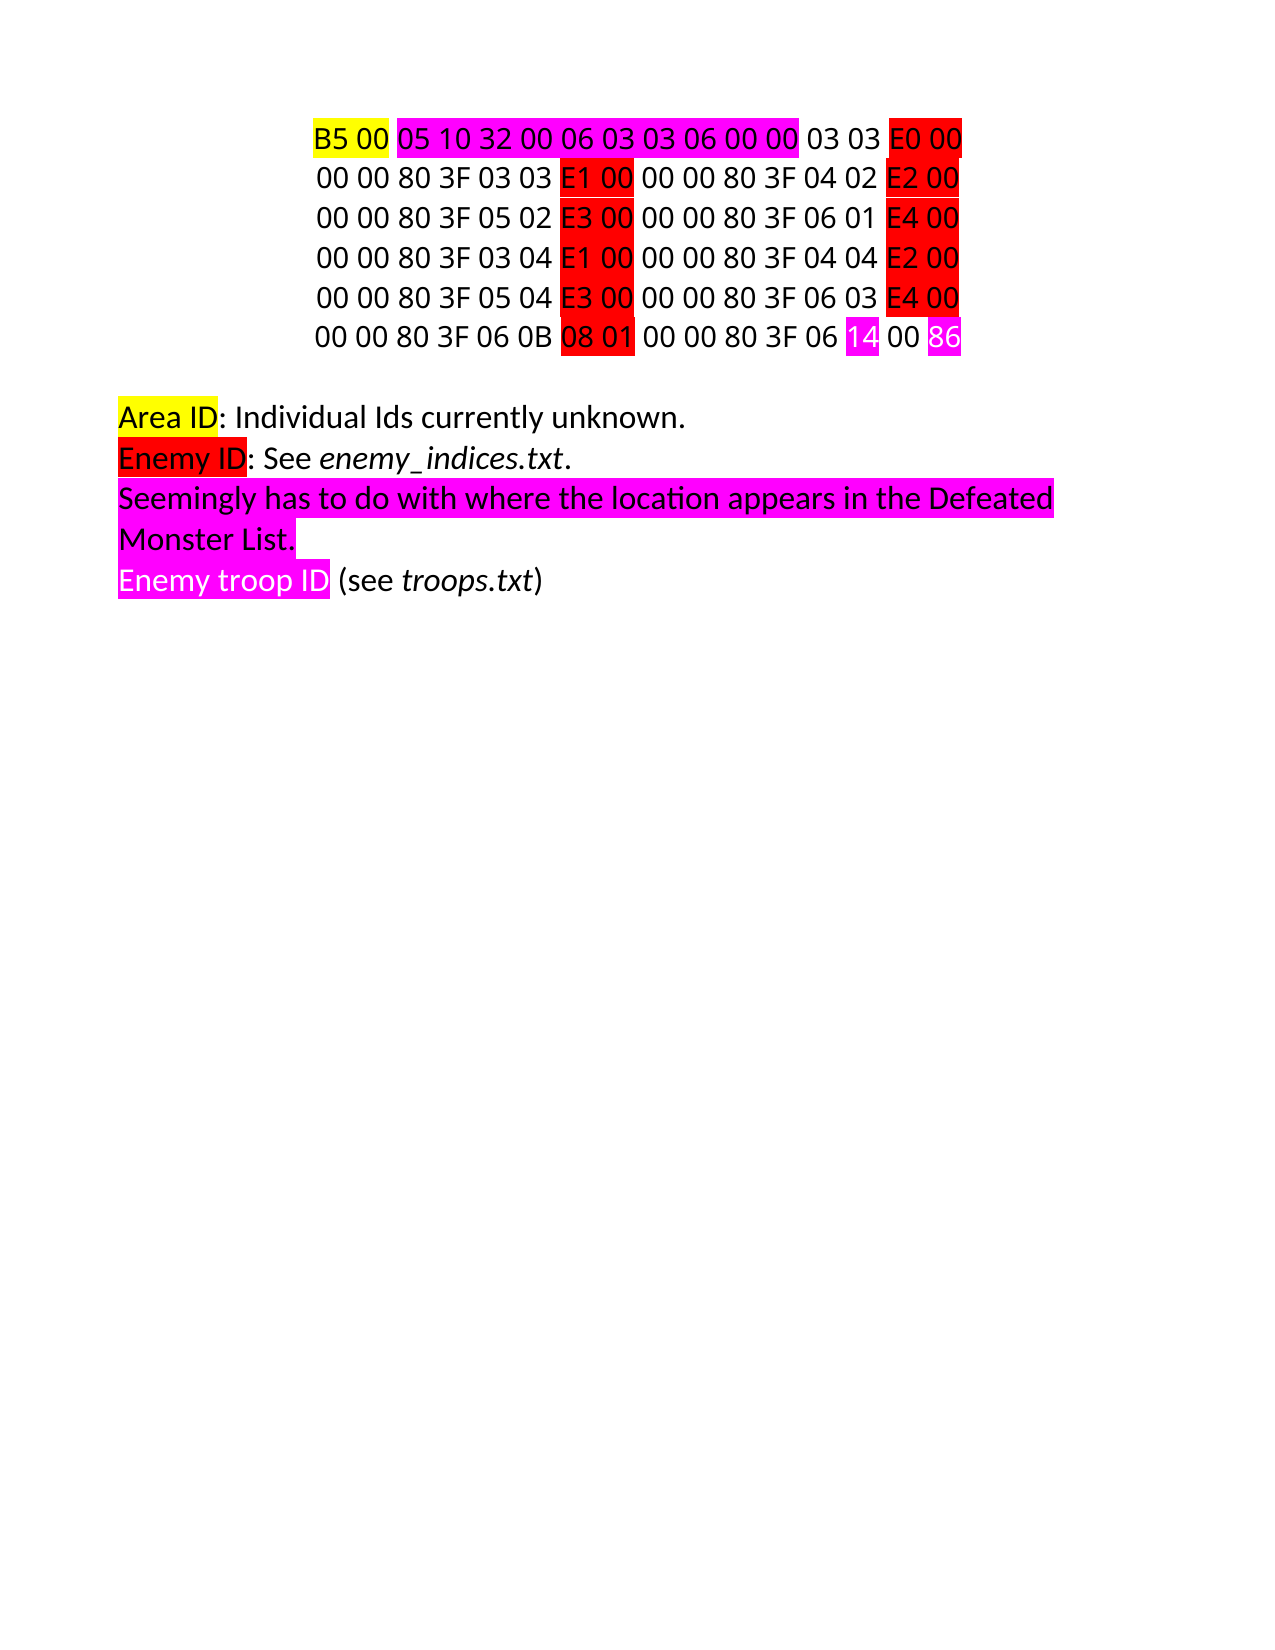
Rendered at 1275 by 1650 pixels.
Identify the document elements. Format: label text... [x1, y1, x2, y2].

text Seemingly has to do with where the location appears in the Defeated Monster List. [118, 477, 1157, 559]
text Enemy troop ID (see troops.txt) [118, 559, 1157, 599]
text Area ID: Individual Ids currently unknown. [118, 396, 1157, 437]
text 00 00 80 3F 03 03 E1 00 00 00 80 3F 04 02 E2 00 [118, 158, 1157, 197]
text Enemy ID: See enemy_indices.txt. [118, 437, 1157, 477]
text 00 00 80 3F 05 04 E3 00 00 00 80 3F 06 03 E4 00 [118, 277, 1157, 317]
text 00 00 80 3F 05 02 E3 00 00 00 80 3F 06 01 E4 00 [118, 197, 1157, 237]
text B5 00 05 10 32 00 06 03 03 06 00 00 03 03 E0 00 [118, 118, 1157, 158]
text 00 00 80 3F 06 0B 08 01 00 00 80 3F 06 14 00 86 [118, 317, 1157, 356]
text 00 00 80 3F 03 04 E1 00 00 00 80 3F 04 04 E2 00 [118, 237, 1157, 277]
